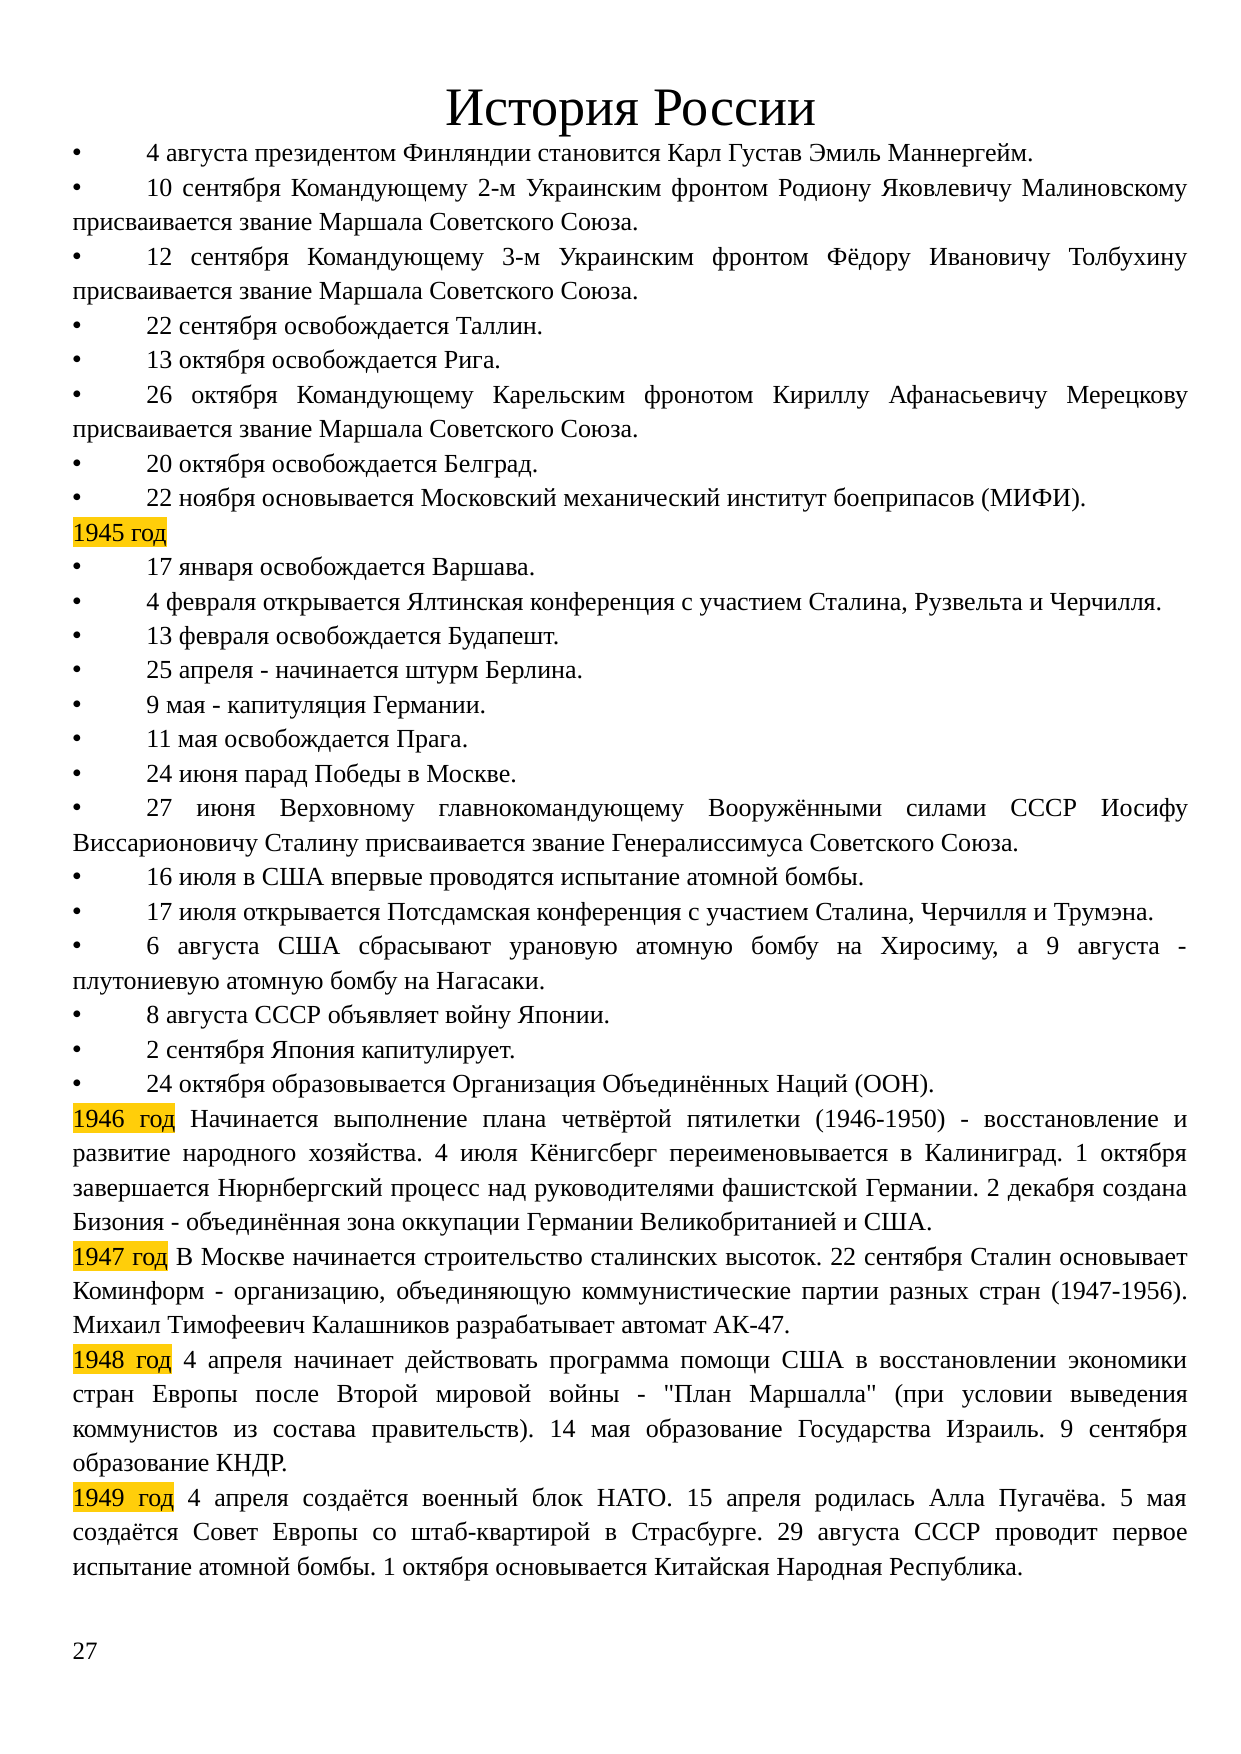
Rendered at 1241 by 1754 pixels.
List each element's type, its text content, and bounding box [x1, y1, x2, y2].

list 25 апреля - начинается штурм Берлина. [72, 654, 1189, 684]
list 17 января освобождается Варшава. [72, 551, 1189, 581]
list 13 октября освобождается Рига. [72, 344, 1189, 374]
list 12 сентября Командующему 3-м Украинским фронтом Фёдору Ивановичу Толбухину присваивается звание Маршала Советского Союза. [72, 241, 1189, 305]
text 1945 год [72, 517, 1189, 547]
list 10 сентября Командующему 2-м Украинским фронтом Родиону Яковлевичу Малиновскому присваивается звание Маршала Советского Союза. [72, 172, 1189, 236]
list 17 июля открывается Потсдамская конференция с участием Сталина, Черчилля и Трумэна. [72, 896, 1189, 926]
text 1949 год 4 апреля создаётся военный блок НАТО. 15 апреля родилась Алла Пугачёва. 5 мая создаётся Совет Европы со штаб-квартирой в Страсбурге. 29 августа СССР проводит первое испытание атомной бомбы. 1 октября основывается Китайская Народная Республика. [72, 1482, 1189, 1581]
list 22 ноября основывается Московский механический институт боеприпасов (МИФИ). [72, 482, 1189, 512]
list 9 мая - капитуляция Германии. [72, 689, 1189, 719]
list 6 августа США сбрасывают урановую атомную бомбу на Хиросиму, а 9 августа - плутониевую атомную бомбу на Нагасаки. [72, 930, 1189, 995]
text 1948 год 4 апреля начинает действовать программа помощи США в восстановлении экономики стран Европы после Второй мировой войны - "План Маршалла" (при условии выведения коммунистов из состава правительств). 14 мая образование Государства Израиль. 9 сентября образование КНДР. [72, 1344, 1189, 1477]
list 8 августа СССР объявляет войну Японии. [72, 999, 1189, 1029]
list 27 июня Верховному главнокомандующему Вооружёнными силами СССР Иосифу Виссарионовичу Сталину присваивается звание Генералиссимуса Советского Союза. [72, 792, 1189, 857]
list 20 октября освобождается Белград. [72, 448, 1189, 478]
list 26 октября Командующему Карельским фронотом Кириллу Афанасьевичу Мерецкову присваивается звание Маршала Советского Союза. [72, 379, 1189, 443]
list 4 февраля открывается Ялтинская конференция с участием Сталина, Рузвельта и Черчилля. [72, 586, 1189, 616]
list 2 сентября Япония капитулирует. [72, 1034, 1189, 1064]
list 13 февраля освобождается Будапешт. [72, 620, 1189, 650]
text 1947 год В Москве начинается строительство сталинских высоток. 22 сентября Сталин основывает Коминформ - организацию, объединяющую коммунистические партии разных стран (1947-1956). Михаил Тимофеевич Калашников разрабатывает автомат АК-47. [72, 1241, 1189, 1339]
list 24 октября образовывается Организация Объединённых Наций (ООН). [72, 1068, 1189, 1098]
list 24 июня парад Победы в Москве. [72, 758, 1189, 788]
text 1946 год Начинается выполнение плана четвёртой пятилетки (1946-1950) - восстановление и развитие народного хозяйства. 4 июля Кёнигсберг переименовывается в Калиниград. 1 октября завершается Нюрнбергский процесс над руководителями фашистской Германии. 2 декабря создана Бизония - объединённая зона оккупации Германии Великобританией и США. [72, 1103, 1189, 1236]
list 11 мая освобождается Прага. [72, 723, 1189, 753]
list 16 июля в США впервые проводятся испытание атомной бомбы. [72, 861, 1189, 891]
list 4 августа президентом Финляндии становится Карл Густав Эмиль Маннергейм. [72, 137, 1189, 167]
list 22 сентября освобождается Таллин. [72, 310, 1189, 340]
